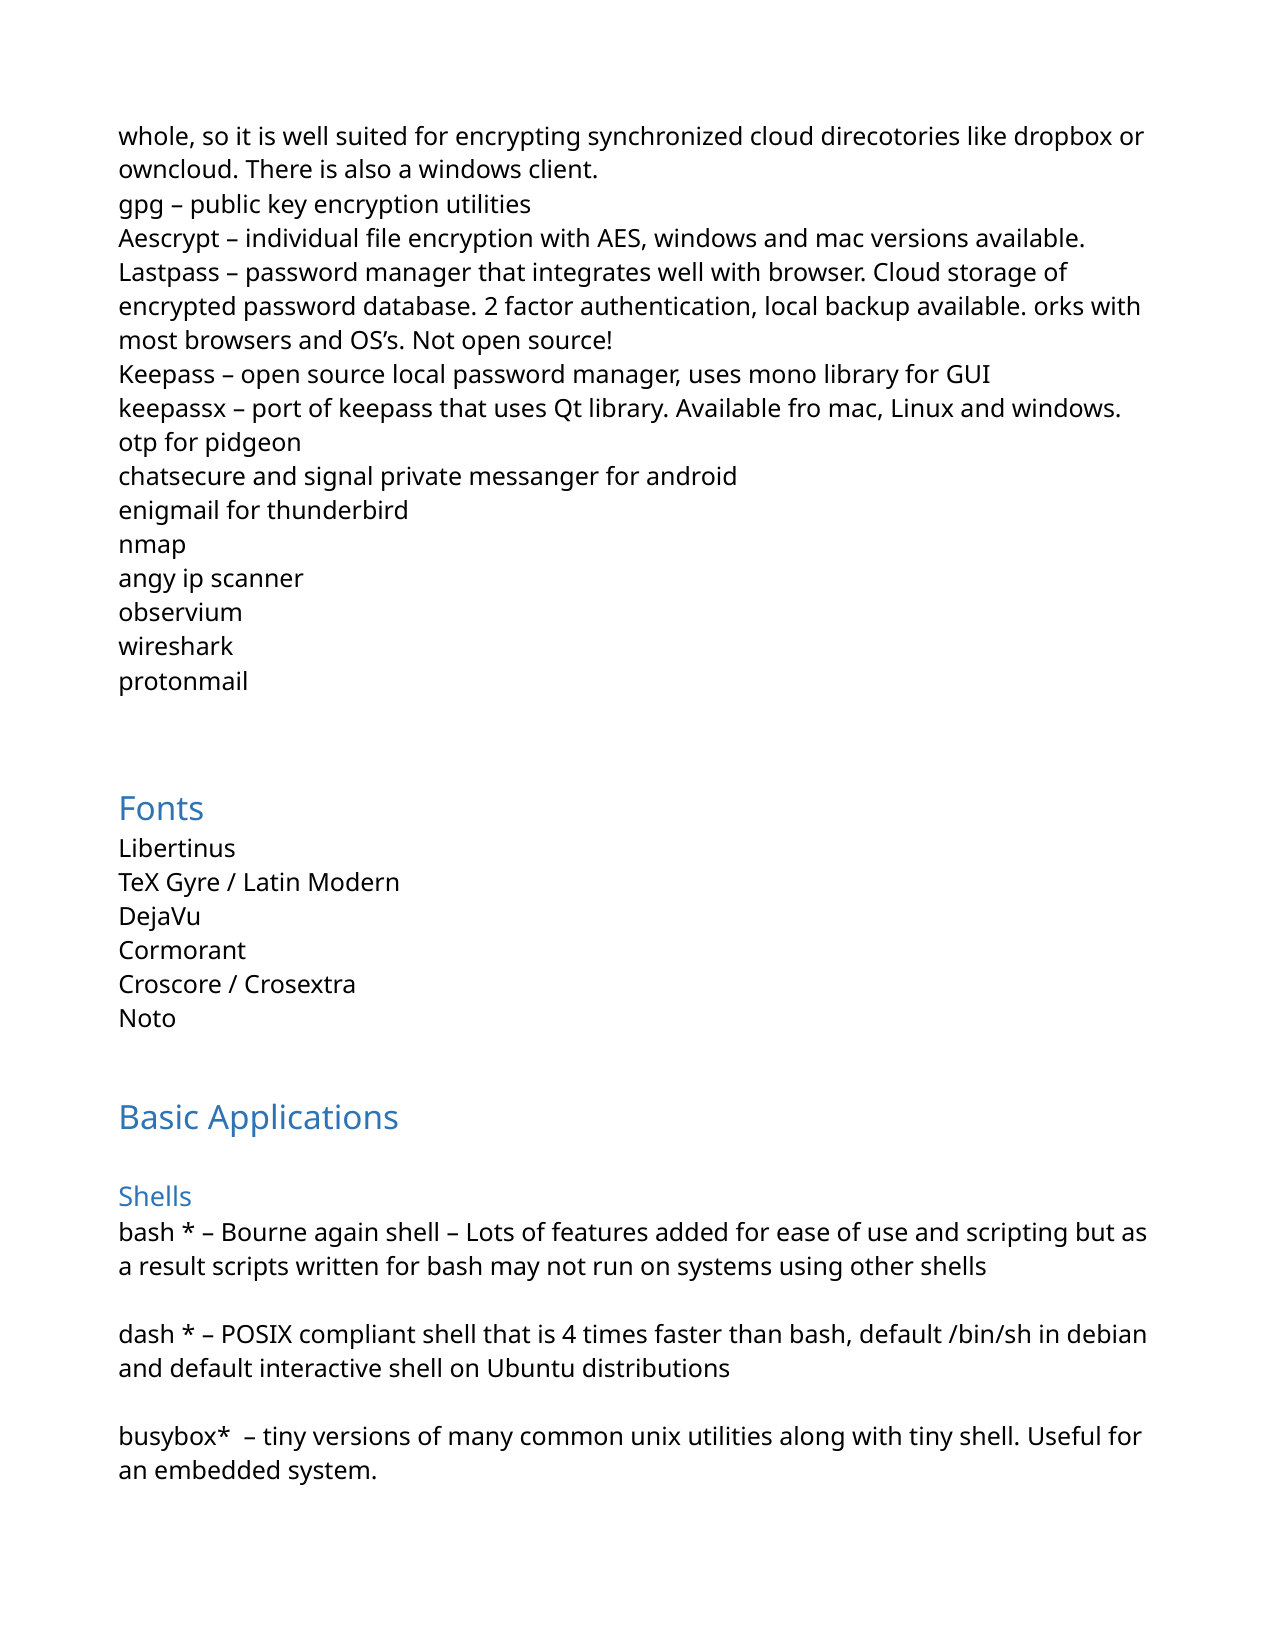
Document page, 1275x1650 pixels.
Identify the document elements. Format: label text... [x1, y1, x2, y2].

text chatsecure and signal private messanger for android [118, 459, 1157, 493]
text Noto [118, 1001, 1157, 1035]
text Croscore / Crosextra [118, 967, 1157, 1001]
text observium [118, 595, 1157, 629]
text dash * – POSIX compliant shell that is 4 times faster than bash, default /bin/sh in debian and default interactive shell on Ubuntu distributions [118, 1317, 1157, 1385]
text keepassx – port of keepass that uses Qt library. Available fro mac, Linux and windows. [118, 391, 1157, 425]
subtitle Shells [118, 1177, 1157, 1214]
text enigmail for thunderbird [118, 493, 1157, 527]
text otp for pidgeon [118, 425, 1157, 459]
text bash * – Bourne again shell – Lots of features added for ease of use and scripting but as a result scripts written for bash may not run on systems using other shells [118, 1214, 1157, 1282]
text Libertinus [118, 830, 1157, 864]
text Cormorant [118, 933, 1157, 967]
text wireshark [118, 629, 1157, 663]
text busybox* – tiny versions of many common unix utilities along with tiny shell. Useful for an embedded system. [118, 1419, 1157, 1487]
text Aescrypt – individual file encryption with AES, windows and mac versions available. [118, 220, 1157, 254]
text angy ip scanner [118, 561, 1157, 595]
text nmap [118, 527, 1157, 561]
text Keepass – open source local password manager, uses mono library for GUI [118, 357, 1157, 391]
subtitle Basic Applications [118, 1094, 1157, 1139]
subtitle Fonts [118, 785, 1157, 830]
text Lastpass – password manager that integrates well with browser. Cloud storage of encrypted password database. 2 factor authentication, local backup available. orks with most browsers and OS’s. Not open source! [118, 254, 1157, 357]
text protonmail [118, 663, 1157, 697]
text whole, so it is well suited for encrypting synchronized cloud direcotories like dropbox or owncloud. There is also a windows client. [118, 118, 1157, 186]
text TeX Gyre / Latin Modern [118, 864, 1157, 898]
text gpg – public key encryption utilities [118, 186, 1157, 220]
text DejaVu [118, 898, 1157, 933]
